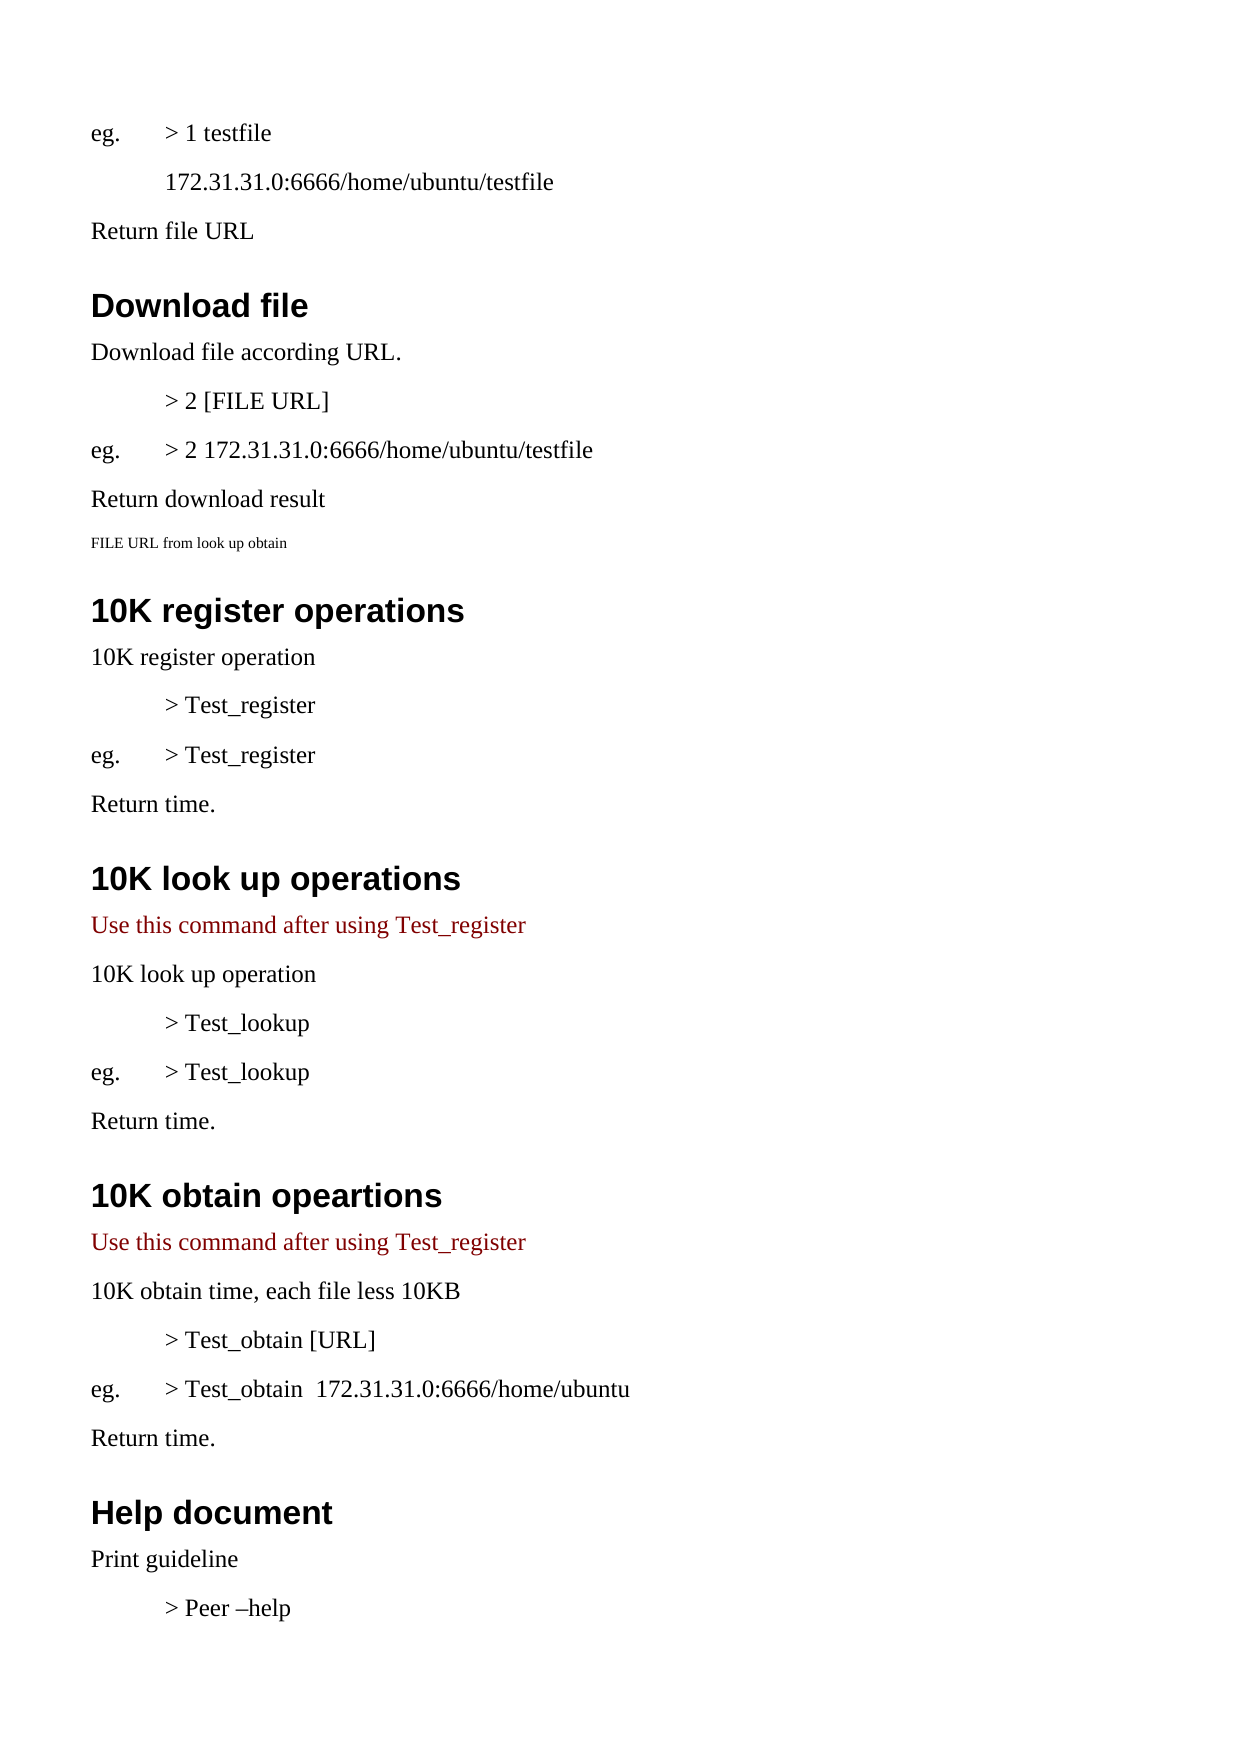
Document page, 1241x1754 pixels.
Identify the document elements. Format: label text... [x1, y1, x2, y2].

text > Test_lookup [91, 1008, 1148, 1037]
text > Peer –help [91, 1593, 1148, 1622]
text 10K register operation [91, 642, 1148, 670]
subtitle 10K obtain opeartions [91, 1176, 1148, 1214]
text > Test_register [91, 691, 1148, 719]
text 10K look up operation [91, 959, 1148, 988]
subtitle 10K look up operations [91, 859, 1148, 897]
text Use this command after using Test_register [91, 1227, 1148, 1256]
text Return download result [91, 484, 1148, 513]
text Print guideline [91, 1544, 1148, 1573]
subtitle Download file [91, 286, 1148, 325]
text eg. > 2 172.31.31.0:6666/home/ubuntu/testfile [91, 435, 1148, 464]
text Return time. [91, 1106, 1148, 1135]
text FILE URL from look up obtain [91, 533, 1148, 551]
text > Test_obtain [URL] [91, 1325, 1148, 1354]
text > 2 [FILE URL] [91, 386, 1148, 415]
text Return time. [91, 789, 1148, 817]
text eg. > Test_lookup [91, 1057, 1148, 1086]
text Return time. [91, 1423, 1148, 1452]
text Return file URL [91, 216, 1148, 245]
text 172.31.31.0:6666/home/ubuntu/testfile [91, 167, 1148, 196]
text 10K obtain time, each file less 10KB [91, 1276, 1148, 1305]
text Use this command after using Test_register [91, 910, 1148, 938]
text eg. > Test_register [91, 740, 1148, 768]
subtitle Help document [91, 1493, 1148, 1532]
text Download file according URL. [91, 337, 1148, 366]
text eg. > 1 testfile [91, 118, 1148, 147]
subtitle 10K register operations [91, 590, 1148, 629]
text eg. > Test_obtain 172.31.31.0:6666/home/ubuntu [91, 1374, 1148, 1403]
